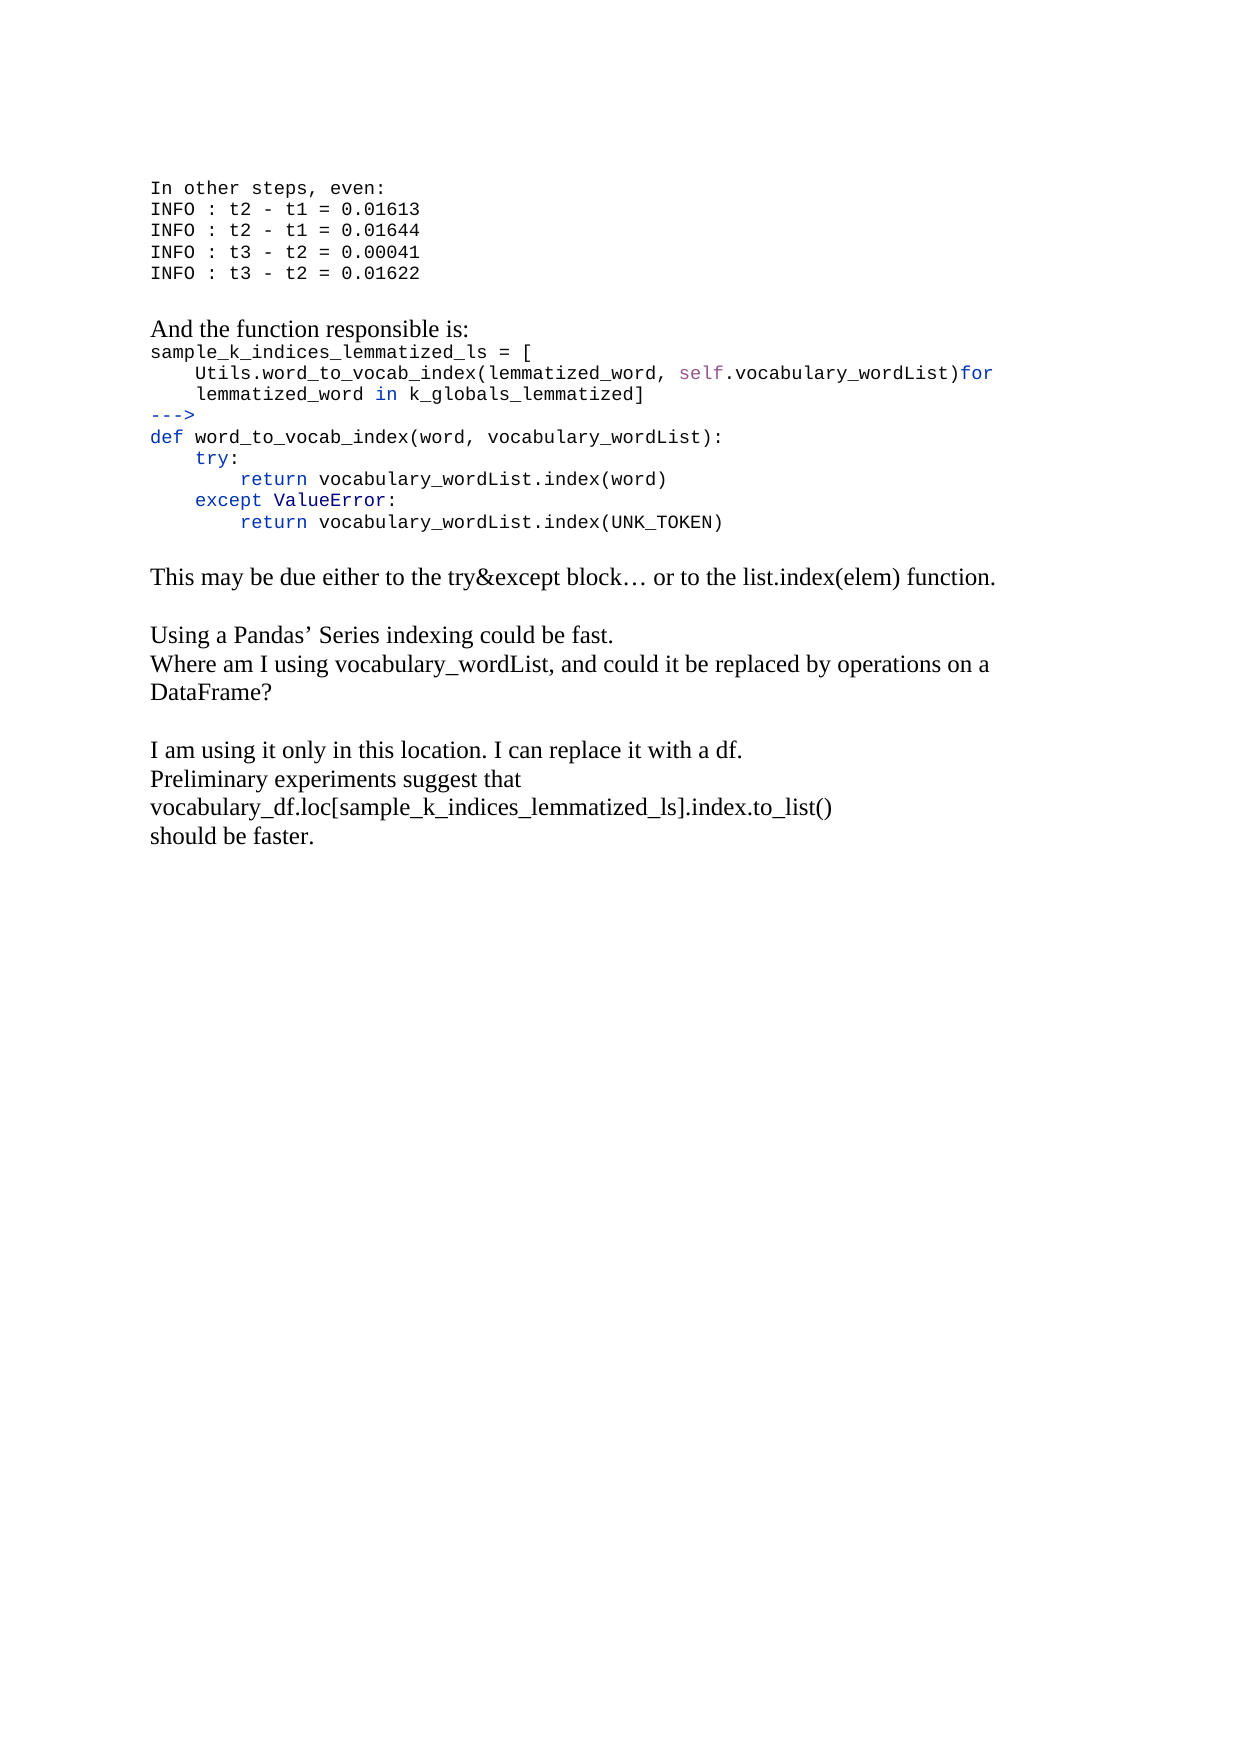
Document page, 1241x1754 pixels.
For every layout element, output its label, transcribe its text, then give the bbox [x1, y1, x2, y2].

text Using a Pandas’ Series indexing could be fast. [150, 620, 1090, 649]
text vocabulary_df.loc[sample_k_indices_lemmatized_ls].index.to_list() [150, 792, 1090, 821]
text I am using it only in this location. I can replace it with a df. [150, 735, 1090, 764]
text Preliminary experiments suggest that [150, 764, 1090, 792]
text Where am I using vocabulary_wordList, and could it be replaced by operations on a DataFrame? [150, 649, 1090, 706]
text INFO : t2 - t1 = 0.01613 INFO : t2 - t1 = 0.01644 INFO : t3 - t2 = 0.00041 INFO : t3 - t2 = 0.01622 [150, 200, 1090, 285]
text should be faster. [150, 821, 1090, 850]
text ---> [150, 406, 1090, 427]
text This may be due either to the try&except block… or to the list.index(elem) function. [150, 562, 1090, 591]
text sample_k_indices_lemmatized_ls = [ Utils.word_to_vocab_index(lemmatized_word, self.vocabulary_wordList)for lemmatized_word in k_globals_lemmatized] [150, 342, 1090, 406]
text In other steps, even: [150, 179, 1090, 200]
text def word_to_vocab_index(word, vocabulary_wordList): try: return vocabulary_wordList.index(word) except ValueError: return vocabulary_wordList.index(UNK_TOKEN) [150, 427, 1090, 534]
text And the function responsible is: [150, 314, 1090, 342]
